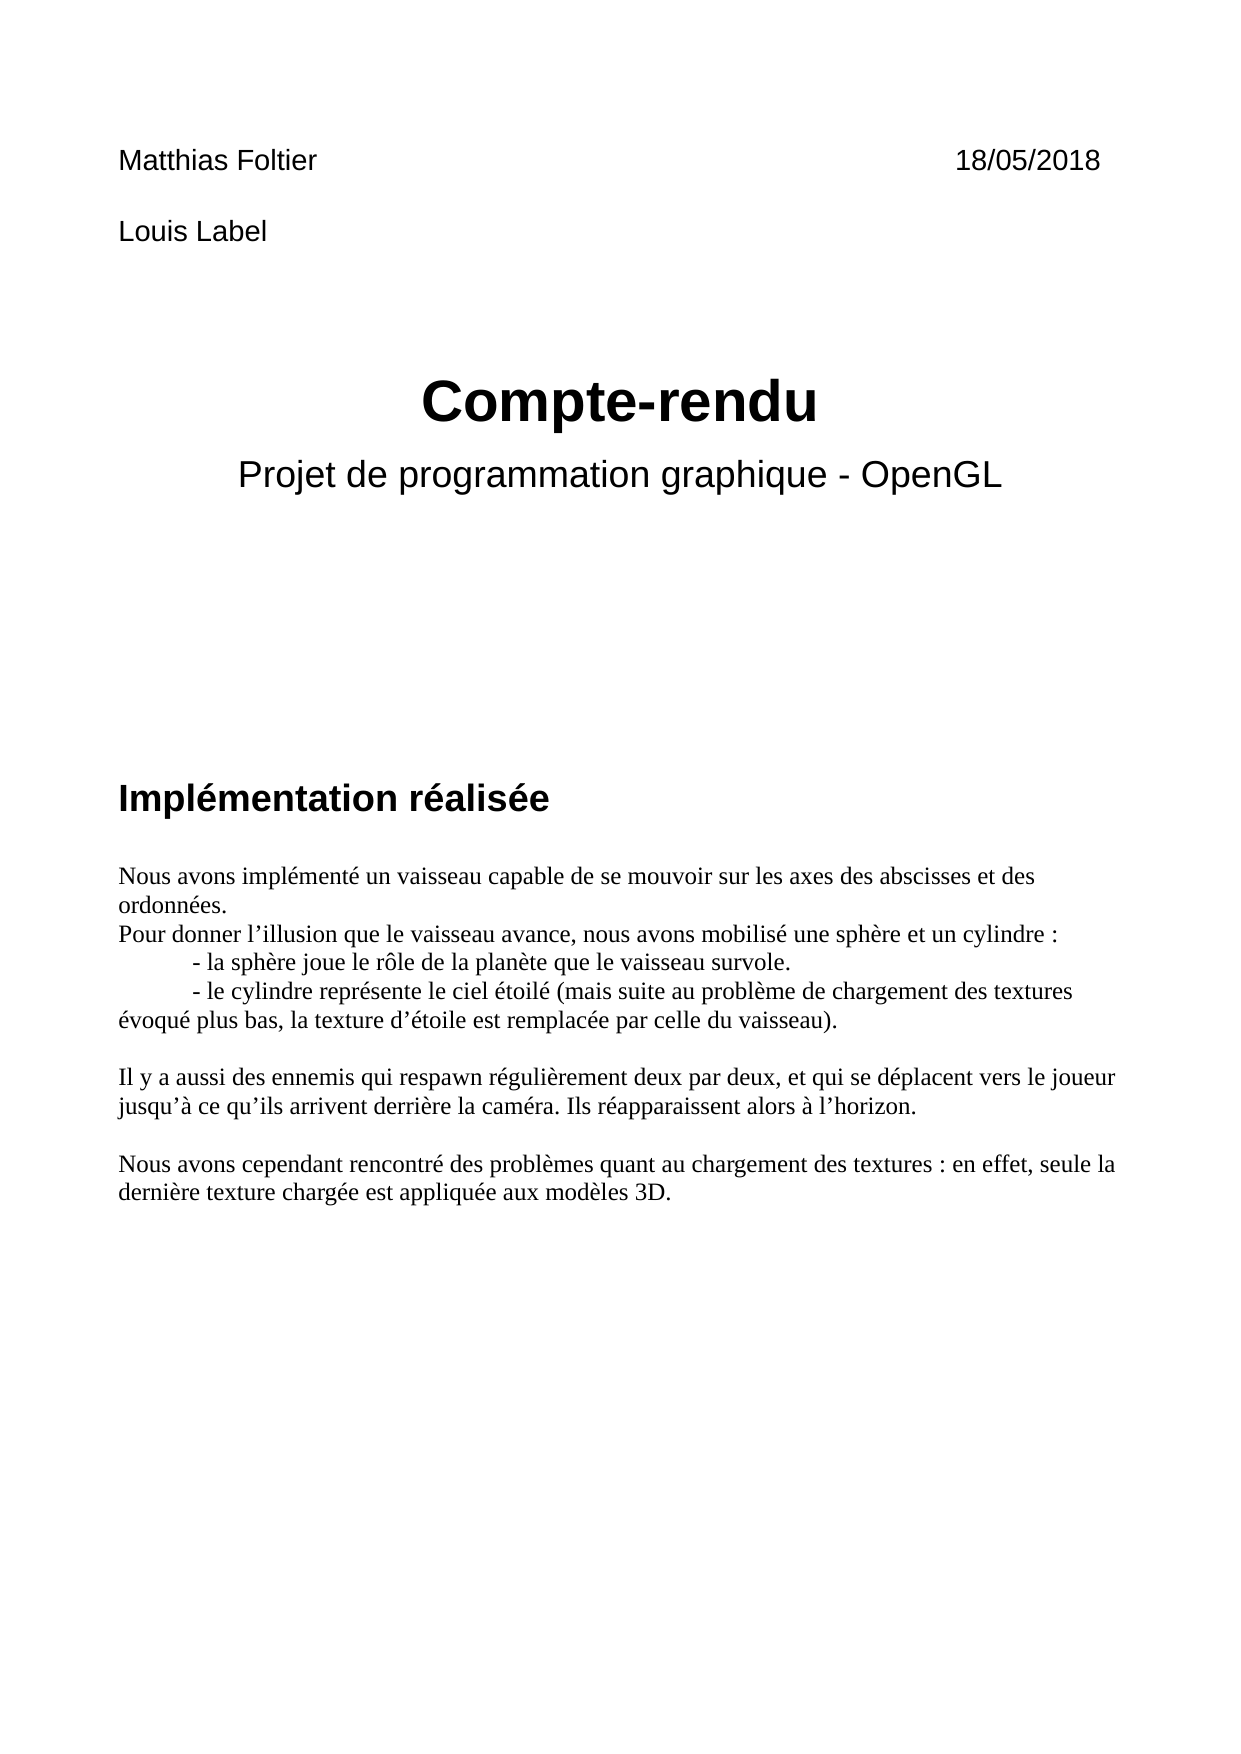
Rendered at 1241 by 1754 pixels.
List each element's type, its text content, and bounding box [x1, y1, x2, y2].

subtitle Projet de programmation graphique - OpenGL [118, 452, 1122, 495]
title Compte-rendu [118, 366, 1122, 433]
text Il y a aussi des ennemis qui respawn régulièrement deux par deux, et qui se déplacent vers le joueur jusqu’à ce qu’ils arrivent derrière la caméra. Ils réapparaissent alors à l’horizon. [118, 1062, 1122, 1120]
text Pour donner l’illusion que le vaisseau avance, nous avons mobilisé une sphère et un cylindre : [118, 919, 1122, 947]
subtitle Implémentation réalisée [118, 776, 1122, 820]
text Nous avons cependant rencontré des problèmes quant au chargement des textures : en effet, seule la dernière texture chargée est appliquée aux modèles 3D. [118, 1149, 1122, 1206]
text Nous avons implémenté un vaisseau capable de se mouvoir sur les axes des abscisses et des ordonnées. [118, 861, 1122, 919]
text - la sphère joue le rôle de la planète que le vaisseau survole. [118, 947, 1122, 976]
text - le cylindre représente le ciel étoilé (mais suite au problème de chargement des textures évoqué plus bas, la texture d’étoile est remplacée par celle du vaisseau). [118, 976, 1122, 1034]
subtitle Matthias Foltier 18/05/2018 [118, 143, 1122, 177]
subtitle Louis Label [118, 214, 1122, 248]
